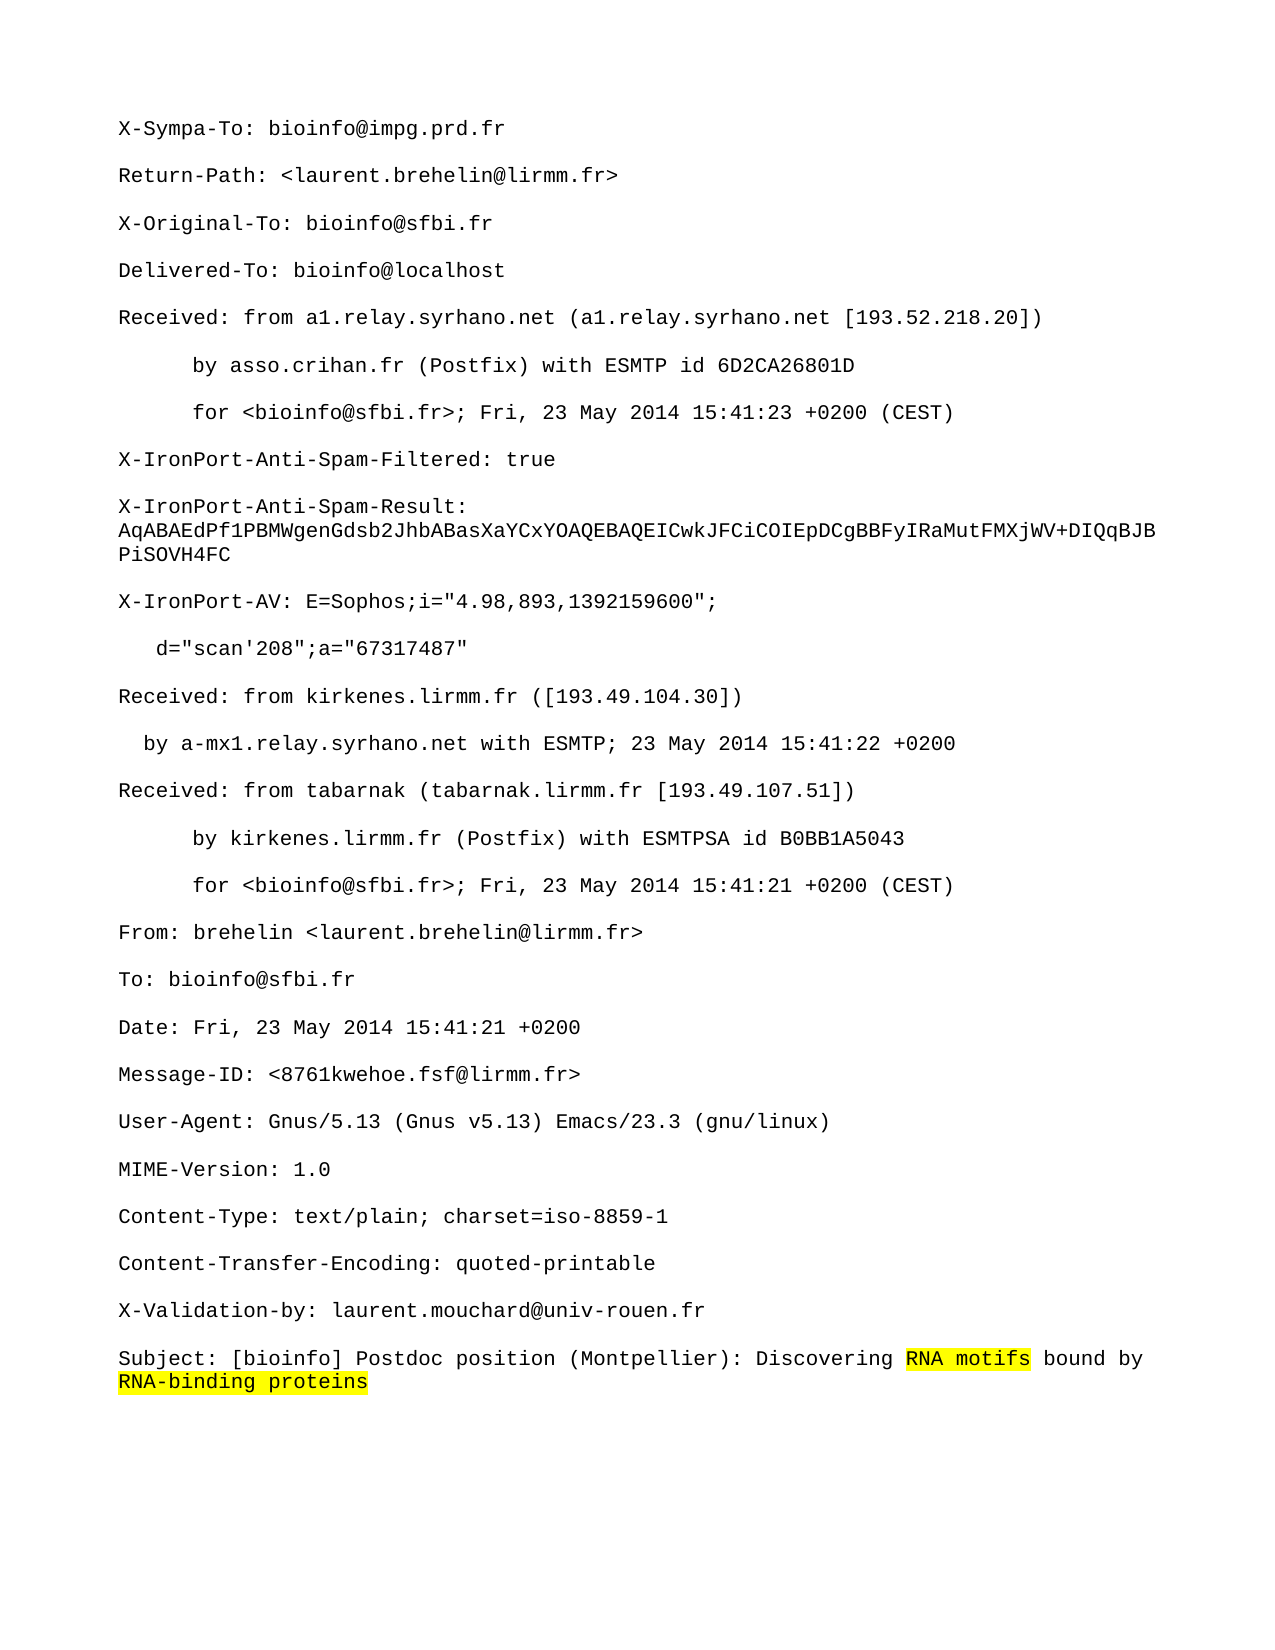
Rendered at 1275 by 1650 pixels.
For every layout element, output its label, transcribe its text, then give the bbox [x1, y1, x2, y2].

text Received: from a1.relay.syrhano.net (a1.relay.syrhano.net [193.52.218.20]) [118, 307, 1157, 331]
text X-Original-To: bioinfo@sfbi.fr [118, 213, 1157, 236]
text Return-Path: <laurent.brehelin@lirmm.fr> [118, 165, 1157, 189]
text To: bioinfo@sfbi.fr [118, 969, 1157, 993]
text Message-ID: <8761kwehoe.fsf@lirmm.fr> [118, 1064, 1157, 1088]
text Received: from tabarnak (tabarnak.lirmm.fr [193.49.107.51]) [118, 780, 1157, 804]
text User-Agent: Gnus/5.13 (Gnus v5.13) Emacs/23.3 (gnu/linux) [118, 1111, 1157, 1135]
text Received: from kirkenes.lirmm.fr ([193.49.104.30]) [118, 686, 1157, 709]
text Date: Fri, 23 May 2014 15:41:21 +0200 [118, 1017, 1157, 1040]
text X-IronPort-Anti-Spam-Result: AqABAEdPf1PBMWgenGdsb2JhbABasXaYCxYOAQEBAQEICwkJFCiCOIEpDCgBBFyIRaMutFMXjWV+DIQqBJBPiSOVH4FC [118, 496, 1157, 567]
text d="scan'208";a="67317487" [118, 638, 1157, 662]
text X-Validation-by: laurent.mouchard@univ-rouen.fr [118, 1300, 1157, 1324]
text by asso.crihan.fr (Postfix) with ESMTP id 6D2CA26801D [118, 354, 1157, 378]
text for <bioinfo@sfbi.fr>; Fri, 23 May 2014 15:41:21 +0200 (CEST) [118, 875, 1157, 898]
text Content-Type: text/plain; charset=iso-8859-1 [118, 1206, 1157, 1229]
text X-IronPort-AV: E=Sophos;i="4.98,893,1392159600"; [118, 591, 1157, 615]
text X-IronPort-Anti-Spam-Filtered: true [118, 449, 1157, 473]
text for <bioinfo@sfbi.fr>; Fri, 23 May 2014 15:41:23 +0200 (CEST) [118, 402, 1157, 426]
text Content-Transfer-Encoding: quoted-printable [118, 1253, 1157, 1277]
text by a-mx1.relay.syrhano.net with ESMTP; 23 May 2014 15:41:22 +0200 [118, 733, 1157, 757]
text by kirkenes.lirmm.fr (Postfix) with ESMTPSA id B0BB1A5043 [118, 827, 1157, 851]
text MIME-Version: 1.0 [118, 1158, 1157, 1182]
text Delivered-To: bioinfo@localhost [118, 260, 1157, 284]
text From: brehelin <laurent.brehelin@lirmm.fr> [118, 922, 1157, 946]
text X-Sympa-To: bioinfo@impg.prd.fr [118, 118, 1157, 142]
text Subject: [bioinfo] Postdoc position (Montpellier): Discovering RNA motifs bound by RNA-binding proteins [118, 1348, 1157, 1395]
